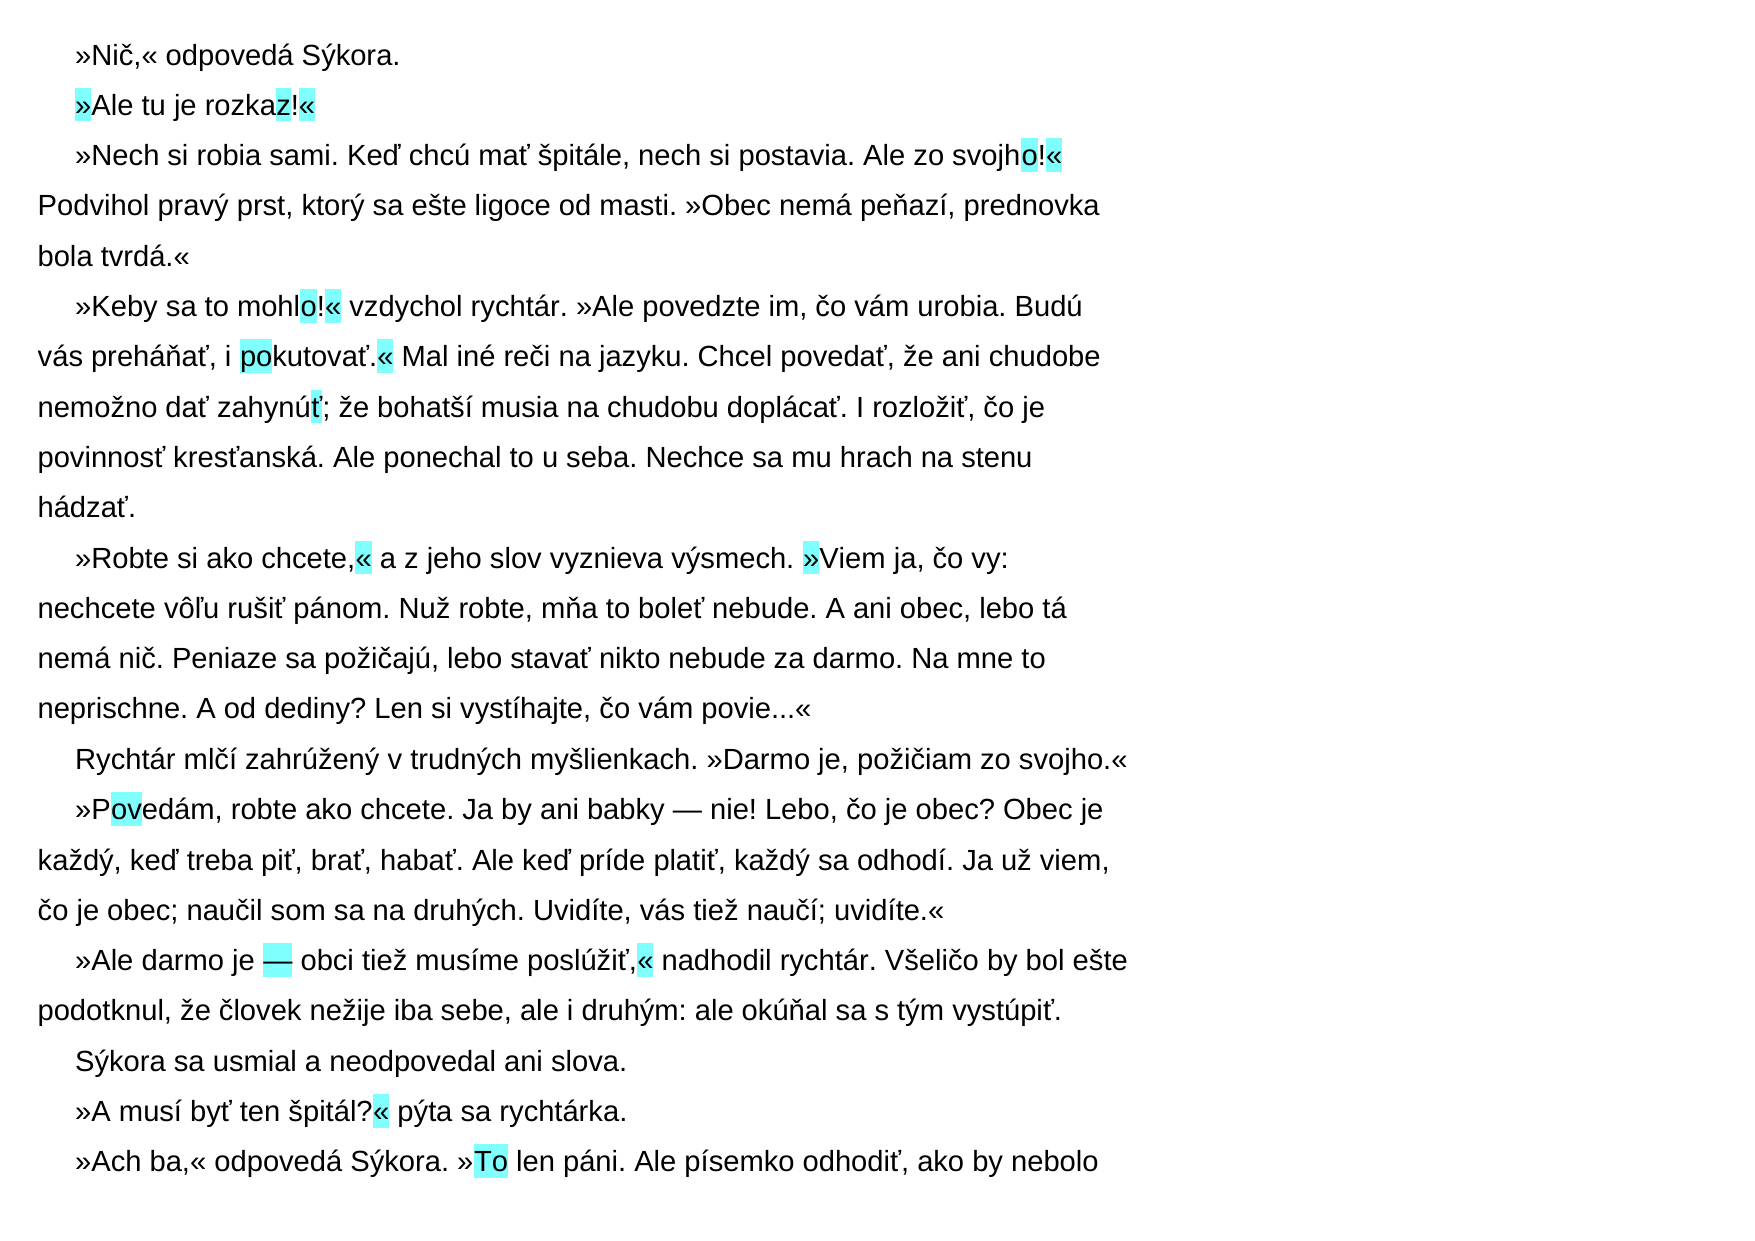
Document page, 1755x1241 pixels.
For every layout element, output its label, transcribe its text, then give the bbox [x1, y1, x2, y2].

text »Nič,« odpovedá Sýkora. [37, 37, 1130, 71]
text »Ale darmo je — obci tiež musíme poslúžiť,« nadhodil rychtár. Všeličo by bol ešte podotknul, že človek nežije iba sebe, ale i druhým: ale okúňal sa s tým vystúpiť. [37, 943, 1130, 1027]
text Rychtár mlčí zahrúžený v trudných myšlienkach. »Darmo je, požičiam zo svojho.« [37, 742, 1130, 775]
text »Ale tu je rozkaz!« [37, 88, 1130, 121]
text »Robte si ako chcete,« a z jeho slov vyznieva výsmech. »Viem ja, čo vy: nechcete vôľu rušiť pánom. Nuž robte, mňa to boleť nebude. A ani obec, lebo tá nemá nič. Peniaze sa požičajú, lebo stavať nikto nebude za darmo. Na mne to neprischne. A od dediny? Len si vystíhajte, čo vám povie...« [37, 541, 1130, 725]
text »Keby sa to mohlo!« vzdychol rychtár. »Ale povedzte im, čo vám urobia. Budú vás preháňať, i pokutovať.« Mal iné reči na jazyku. Chcel povedať, že ani chudobe nemožno dať zahynúť; že bohatší musia na chudobu doplácať. I rozložiť, čo je povinnosť kresťanská. Ale ponechal to u seba. Nechce sa mu hrach na stenu hádzať. [37, 289, 1130, 524]
text »Nech si robia sami. Keď chcú mať špitále, nech si postavia. Ale zo svojho!« Podvihol pravý prst, ktorý sa ešte ligoce od masti. »Obec nemá peňazí, prednovka bola tvrdá.« [37, 138, 1130, 272]
text Sýkora sa usmial a neodpovedal ani slova. [37, 1044, 1130, 1077]
text »A musí byť ten špitál?« pýta sa rychtárka. [37, 1094, 1130, 1128]
text »Ach ba,« odpovedá Sýkora. »To len páni. Ale písemko odhodiť, ako by nebolo [37, 1144, 1130, 1178]
text »Povedám, robte ako chcete. Ja by ani babky — nie! Lebo, čo je obec? Obec je každý, keď treba piť, brať, habať. Ale keď príde platiť, každý sa odhodí. Ja už viem, čo je obec; naučil som sa na druhých. Uvidíte, vás tiež naučí; uvidíte.« [37, 792, 1130, 926]
